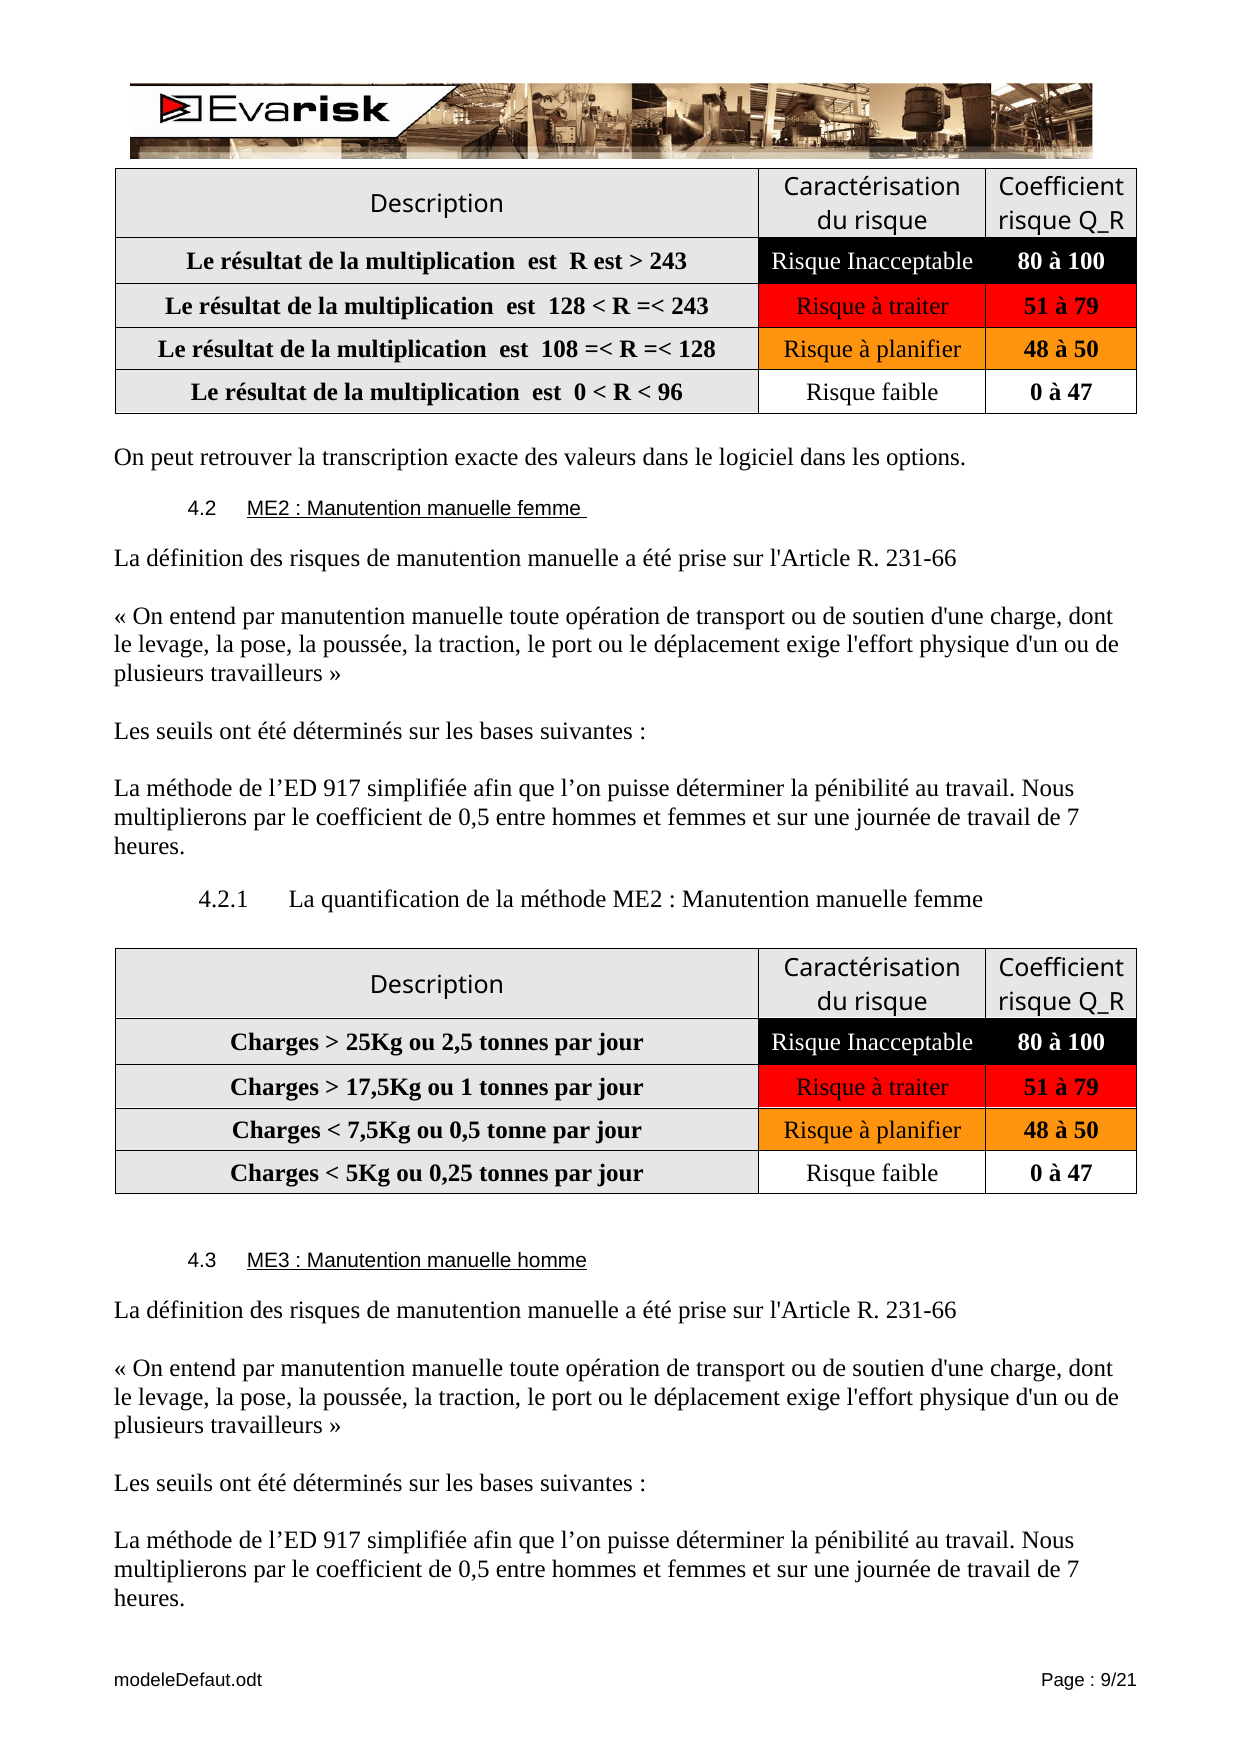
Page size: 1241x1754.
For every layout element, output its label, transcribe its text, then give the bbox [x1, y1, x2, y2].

table_cell 48 à 50 [986, 328, 1136, 369]
table_cell Risque faible [759, 1151, 985, 1193]
table_cell 80 à 100 [986, 1019, 1136, 1064]
table_cell 51 à 79 [986, 284, 1136, 327]
table_cell 0 à 47 [986, 370, 1136, 412]
table_cell Charges > 17,5Kg ou 1 tonnes par jour [116, 1065, 758, 1107]
table_cell Le résultat de la multiplication est R est > 243 [116, 238, 758, 283]
table_cell 80 à 100 [986, 238, 1136, 283]
table_cell 0 à 47 [986, 1151, 1136, 1193]
table_cell Risque à planifier [759, 328, 985, 369]
text La définition des risques de manutention manuelle a été prise sur l'Article R. 231-66 [114, 543, 1137, 572]
text La méthode de l’ED 917 simplifiée afin que l’on puisse déterminer la pénibilité au travail. Nous multiplierons par le coefficient de 0,5 entre hommes et femmes et sur une journée de travail de 7 heures. [114, 1525, 1137, 1612]
subtitle ME3 : Manutention manuelle homme [187, 1248, 1137, 1272]
table_cell Risque Inacceptable [759, 1019, 985, 1064]
table_header Caractérisation du risque [759, 169, 985, 237]
text Les seuils ont été déterminés sur les bases suivantes : [114, 1468, 1137, 1497]
table_cell Le résultat de la multiplication est 108 =< R =< 128 [116, 328, 758, 369]
table_header Coefficient risque Q_R [986, 949, 1136, 1017]
text Les seuils ont été déterminés sur les bases suivantes : [114, 716, 1137, 744]
table_cell Le résultat de la multiplication est 0 < R < 96 [116, 370, 758, 412]
table_cell Risque à traiter [759, 284, 985, 327]
table_header Caractérisation du risque [759, 949, 985, 1017]
table_cell Le résultat de la multiplication est 128 < R =< 243 [116, 284, 758, 327]
table_cell Charges > 25Kg ou 2,5 tonnes par jour [116, 1019, 758, 1064]
text On peut retrouver la transcription exacte des valeurs dans le logiciel dans les options. [114, 442, 1137, 471]
table_header Coefficient risque Q_R [986, 169, 1136, 237]
table_cell Charges < 7,5Kg ou 0,5 tonne par jour [116, 1109, 758, 1150]
text « On entend par manutention manuelle toute opération de transport ou de soutien d'une charge, dont le levage, la pose, la poussée, la traction, le port ou le déplacement exige l'effort physique d'un ou de plusieurs travailleurs » [114, 1353, 1137, 1439]
text « On entend par manutention manuelle toute opération de transport ou de soutien d'une charge, dont le levage, la pose, la poussée, la traction, le port ou le déplacement exige l'effort physique d'un ou de plusieurs travailleurs » [114, 601, 1137, 687]
subtitle ME2 : Manutention manuelle femme [187, 496, 1137, 520]
subtitle La quantification de la méthode ME2 : Manutention manuelle femme [198, 884, 1137, 913]
table_header Description [116, 949, 758, 1017]
text La méthode de l’ED 917 simplifiée afin que l’on puisse déterminer la pénibilité au travail. Nous multiplierons par le coefficient de 0,5 entre hommes et femmes et sur une journée de travail de 7 heures. [114, 773, 1137, 859]
table_cell Charges < 5Kg ou 0,25 tonnes par jour [116, 1151, 758, 1193]
table_cell Risque Inacceptable [759, 238, 985, 283]
table_cell Risque faible [759, 370, 985, 412]
table_cell Risque à traiter [759, 1065, 985, 1107]
table_header Description [116, 169, 758, 237]
table_cell 51 à 79 [986, 1065, 1136, 1107]
table_cell Risque à planifier [759, 1109, 985, 1150]
text La définition des risques de manutention manuelle a été prise sur l'Article R. 231-66 [114, 1295, 1137, 1324]
table_cell 48 à 50 [986, 1109, 1136, 1150]
